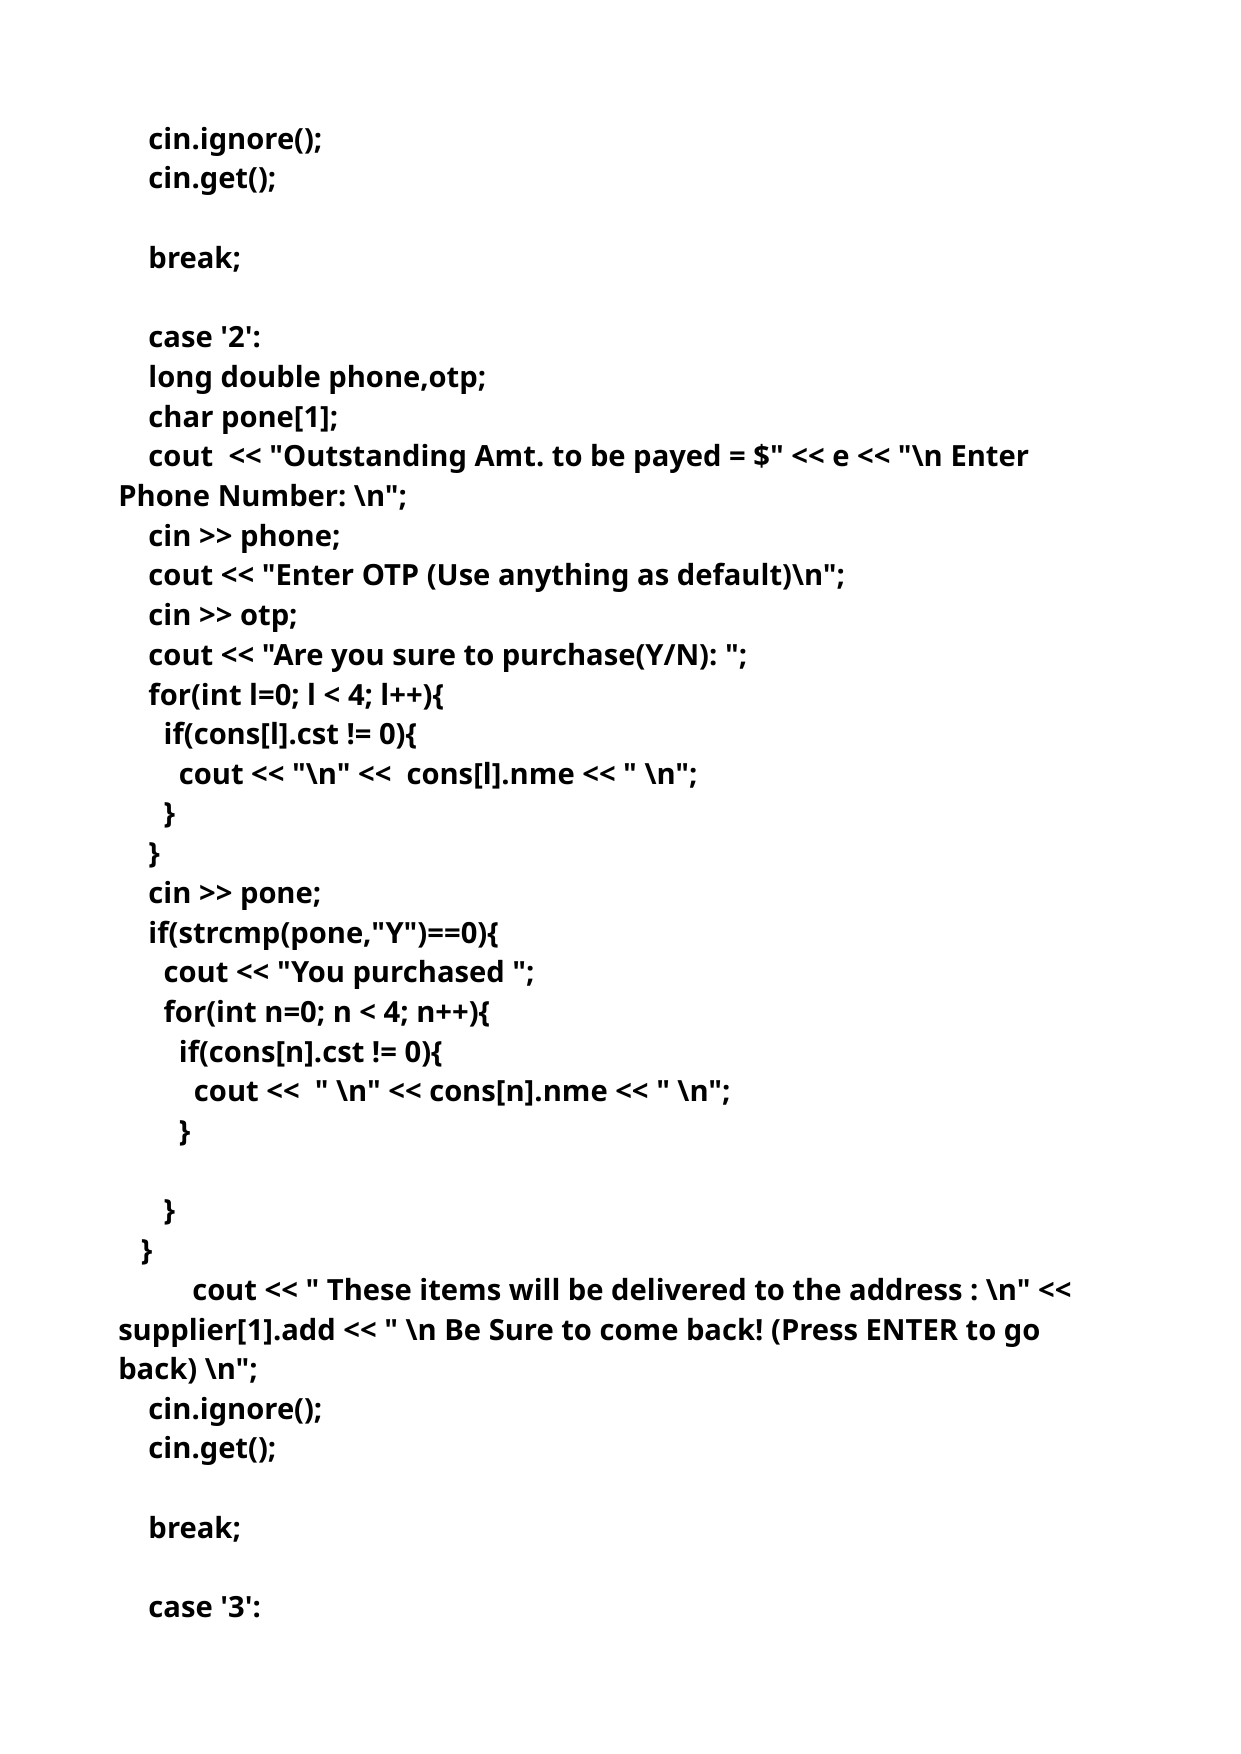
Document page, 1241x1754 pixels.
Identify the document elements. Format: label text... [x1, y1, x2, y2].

text break; [118, 237, 1122, 277]
text } [118, 1190, 1122, 1229]
text cout << "Are you sure to purchase(Y/N): "; [118, 634, 1122, 674]
text char pone[1]; [118, 396, 1122, 436]
text long double phone,otp; [118, 356, 1122, 396]
text if(cons[l].cst != 0){ [118, 713, 1122, 753]
text for(int l=0; l < 4; l++){ [118, 674, 1122, 713]
text cin.get(); [118, 1428, 1122, 1467]
text cin.ignore(); [118, 1388, 1122, 1428]
text cout << " \n" << cons[n].nme << " \n"; [118, 1071, 1122, 1110]
text cout << "You purchased "; [118, 952, 1122, 991]
text if(cons[n].cst != 0){ [118, 1031, 1122, 1071]
text if(strcmp(pone,"Y")==0){ [118, 912, 1122, 952]
text } [118, 1229, 1122, 1269]
text cout << "\n" << cons[l].nme << " \n"; [118, 753, 1122, 793]
text cout << " These items will be delivered to the address : \n" << supplier[1].add << " \n Be Sure to come back! (Press ENTER to go back) \n"; [118, 1269, 1122, 1388]
text case '3': [118, 1587, 1122, 1626]
text break; [118, 1507, 1122, 1547]
text case '2': [118, 317, 1122, 356]
text cin >> pone; [118, 872, 1122, 912]
text cin >> phone; [118, 515, 1122, 555]
text cin >> otp; [118, 594, 1122, 634]
text for(int n=0; n < 4; n++){ [118, 991, 1122, 1031]
text } [118, 832, 1122, 872]
text cin.get(); [118, 158, 1122, 197]
text } [118, 1110, 1122, 1150]
text } [118, 793, 1122, 832]
text cin.ignore(); [118, 118, 1122, 158]
text cout << "Outstanding Amt. to be payed = $" << e << "\n Enter Phone Number: \n"; [118, 436, 1122, 515]
text cout << "Enter OTP (Use anything as default)\n"; [118, 555, 1122, 594]
